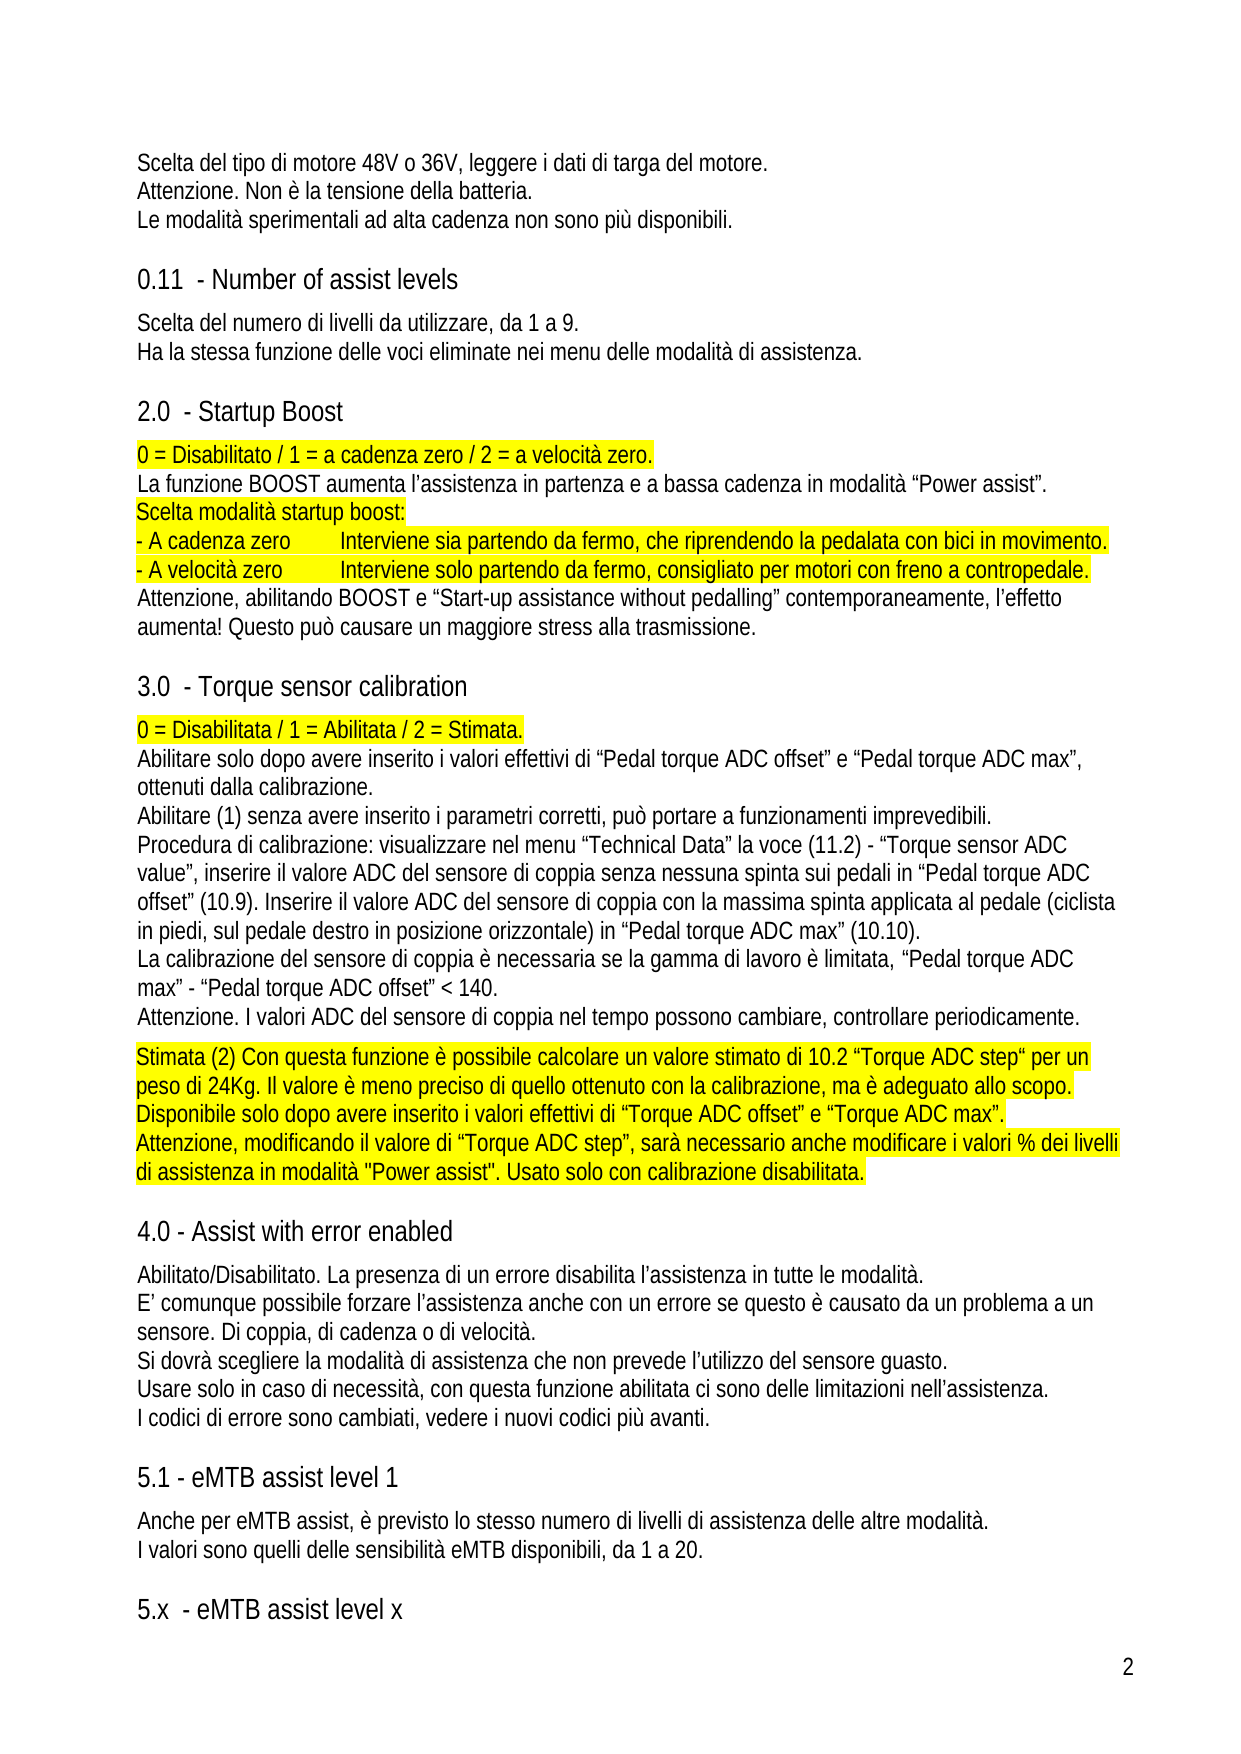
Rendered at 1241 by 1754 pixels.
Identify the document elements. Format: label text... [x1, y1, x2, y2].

subtitle - A cadenza zero Interviene sia partendo da fermo, che riprendendo la pedalata con bici in movimento. [136, 526, 1122, 554]
text E’ comunque possibile forzare l’assistenza anche con un errore se questo è causato da un problema a un sensore. Di coppia, di cadenza o di velocità. [137, 1288, 1122, 1346]
text Abilitare solo dopo avere inserito i valori effettivi di “Pedal torque ADC offset” e “Pedal torque ADC max”, ottenuti dalla calibrazione. [137, 744, 1122, 801]
text Abilitato/Disabilitato. La presenza di un errore disabilita l’assistenza in tutte le modalità. [137, 1260, 1122, 1288]
text 2.0 - Startup Boost [137, 394, 1122, 427]
text 0.11 - Number of assist levels [137, 262, 1122, 296]
subtitle - A velocità zero Interviene solo partendo da fermo, consigliato per motori con freno a contropedale. [136, 554, 1122, 583]
text Attenzione, modificando il valore di “Torque ADC step”, sarà necessario anche modificare i valori % dei livelli di assistenza in modalità "Power assist". Usato solo con calibrazione disabilitata. [136, 1128, 1122, 1185]
text 4.0 - Assist with error enabled [137, 1214, 1122, 1247]
text I valori sono quelli delle sensibilità eMTB disponibili, da 1 a 20. [137, 1535, 1122, 1563]
text Scelta del tipo di motore 48V o 36V, leggere i dati di targa del motore. [137, 148, 1122, 176]
text 0 = Disabilitata / 1 = Abilitata / 2 = Stimata. [137, 715, 1122, 744]
text 3.0 - Torque sensor calibration [137, 669, 1122, 703]
text Attenzione. Non è la tensione della batteria. [137, 176, 1122, 205]
text La funzione BOOST aumenta l’assistenza in partenza e a bassa cadenza in modalità “Power assist”. [137, 469, 1122, 497]
text I codici di errore sono cambiati, vedere i nuovi codici più avanti. [137, 1403, 1122, 1432]
text Le modalità sperimentali ad alta cadenza non sono più disponibili. [137, 205, 1122, 233]
text Scelta modalità startup boost: [136, 497, 1122, 526]
text Attenzione. I valori ADC del sensore di coppia nel tempo possono cambiare, controllare periodicamente. [137, 1002, 1122, 1030]
text Anche per eMTB assist, è previsto lo stesso numero di livelli di assistenza delle altre modalità. [137, 1506, 1122, 1535]
text Procedura di calibrazione: visualizzare nel menu “Technical Data” la voce (11.2) - “Torque sensor ADC value”, inserire il valore ADC del sensore di coppia senza nessuna spinta sui pedali in “Pedal torque ADC offset” (10.9). Inserire il valore ADC del sensore di coppia con la massima spinta applicata al pedale (ciclista in piedi, sul pedale destro in posizione orizzontale) in “Pedal torque ADC max” (10.10). [137, 830, 1122, 944]
text 0 = Disabilitato / 1 = a cadenza zero / 2 = a velocità zero. [137, 440, 1122, 469]
text Ha la stessa funzione delle voci eliminate nei menu delle modalità di assistenza. [137, 337, 1122, 365]
text Scelta del numero di livelli da utilizzare, da 1 a 9. [137, 308, 1122, 337]
text Usare solo in caso di necessità, con questa funzione abilitata ci sono delle limitazioni nell’assistenza. [137, 1374, 1122, 1403]
text Disponibile solo dopo avere inserito i valori effettivi di “Torque ADC offset” e “Torque ADC max”. [136, 1099, 1122, 1128]
text Attenzione, abilitando BOOST e “Start-up assistance without pedalling” contemporaneamente, l’effetto aumenta! Questo può causare un maggiore stress alla trasmissione. [137, 583, 1122, 641]
text 5.x - eMTB assist level x [137, 1592, 1122, 1626]
text 5.1 - eMTB assist level 1 [137, 1460, 1122, 1494]
text La calibrazione del sensore di coppia è necessaria se la gamma di lavoro è limitata, “Pedal torque ADC max” - “Pedal torque ADC offset” < 140. [137, 944, 1122, 1002]
text Stimata (2) Con questa funzione è possibile calcolare un valore stimato di 10.2 “Torque ADC step“ per un peso di 24Kg. Il valore è meno preciso di quello ottenuto con la calibrazione, ma è adeguato allo scopo. [136, 1042, 1122, 1099]
text Abilitare (1) senza avere inserito i parametri corretti, può portare a funzionamenti imprevedibili. [137, 801, 1122, 830]
text Si dovrà scegliere la modalità di assistenza che non prevede l’utilizzo del sensore guasto. [137, 1346, 1122, 1374]
